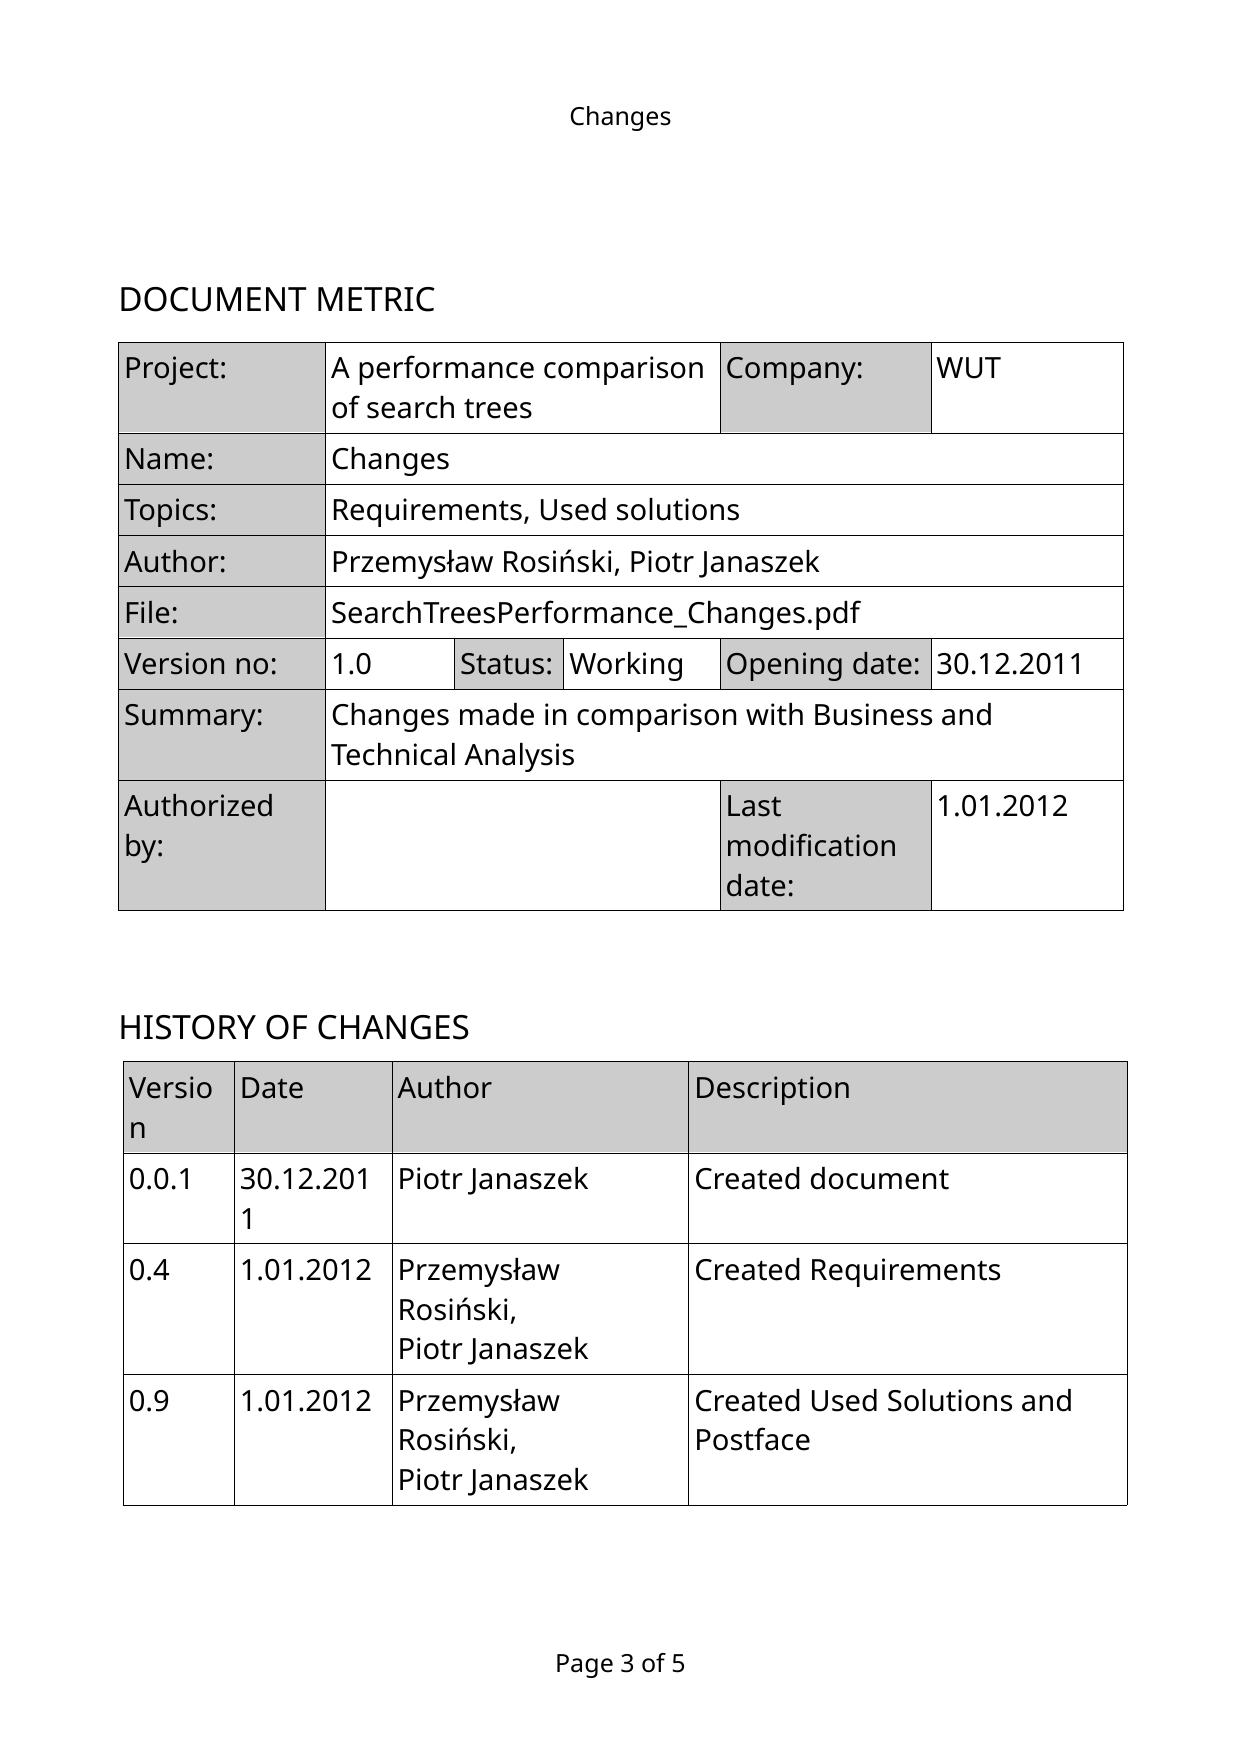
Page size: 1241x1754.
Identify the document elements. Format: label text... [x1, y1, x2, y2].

table_cell Created Used Solutions and Postface [689, 1375, 1127, 1504]
table_cell Changes made in comparison with Business and Technical Analysis [326, 690, 1123, 780]
table_cell Piotr Janaszek [393, 1154, 688, 1243]
table_cell Created document [689, 1154, 1127, 1243]
table_cell Created Requirements [689, 1244, 1127, 1374]
text HISTORY OF CHANGES [118, 1003, 1122, 1049]
table_cell Topics: [119, 485, 325, 535]
table_cell Authorized by: [119, 781, 325, 910]
table_cell Version no: [119, 639, 325, 689]
table_cell 30.12.2011 [235, 1154, 392, 1243]
table_cell Przemysław Rosiński, Piotr Janaszek [393, 1244, 688, 1374]
table_cell 0.9 [124, 1375, 234, 1504]
table_cell SearchTreesPerformance_Changes.pdf [326, 587, 1123, 637]
table_cell Author: [119, 536, 325, 586]
table_header Description [689, 1062, 1127, 1152]
table_cell [326, 781, 720, 910]
table_header WUT [932, 343, 1123, 432]
table_cell Name: [119, 434, 325, 484]
text DOCUMENT METRIC [118, 276, 1122, 322]
table_cell 1.01.2012 [235, 1244, 392, 1374]
table_header Date [235, 1062, 392, 1152]
table_cell File: [119, 587, 325, 637]
table_header Company: [721, 343, 931, 432]
table_cell Requirements, Used solutions [326, 485, 1123, 535]
table_cell Status: [455, 639, 563, 689]
table_cell Summary: [119, 690, 325, 780]
table_cell Changes [326, 434, 1123, 484]
table_cell Last modification date: [721, 781, 931, 910]
table_cell Working [564, 639, 720, 689]
table_cell Przemysław Rosiński, Piotr Janaszek [393, 1375, 688, 1504]
table_cell 0.0.1 [124, 1154, 234, 1243]
table_cell 1.01.2012 [932, 781, 1123, 910]
table_cell 1.01.2012 [235, 1375, 392, 1504]
table_cell 0.4 [124, 1244, 234, 1374]
table_header A performance comparison of search trees [326, 343, 720, 432]
table_cell 30.12.2011 [932, 639, 1123, 689]
table_cell Opening date: [721, 639, 931, 689]
table_header Project: [119, 343, 325, 432]
table_cell 1.0 [326, 639, 454, 689]
table_header Author [393, 1062, 688, 1152]
table_cell Przemysław Rosiński, Piotr Janaszek [326, 536, 1123, 586]
table_header Version [124, 1062, 234, 1152]
